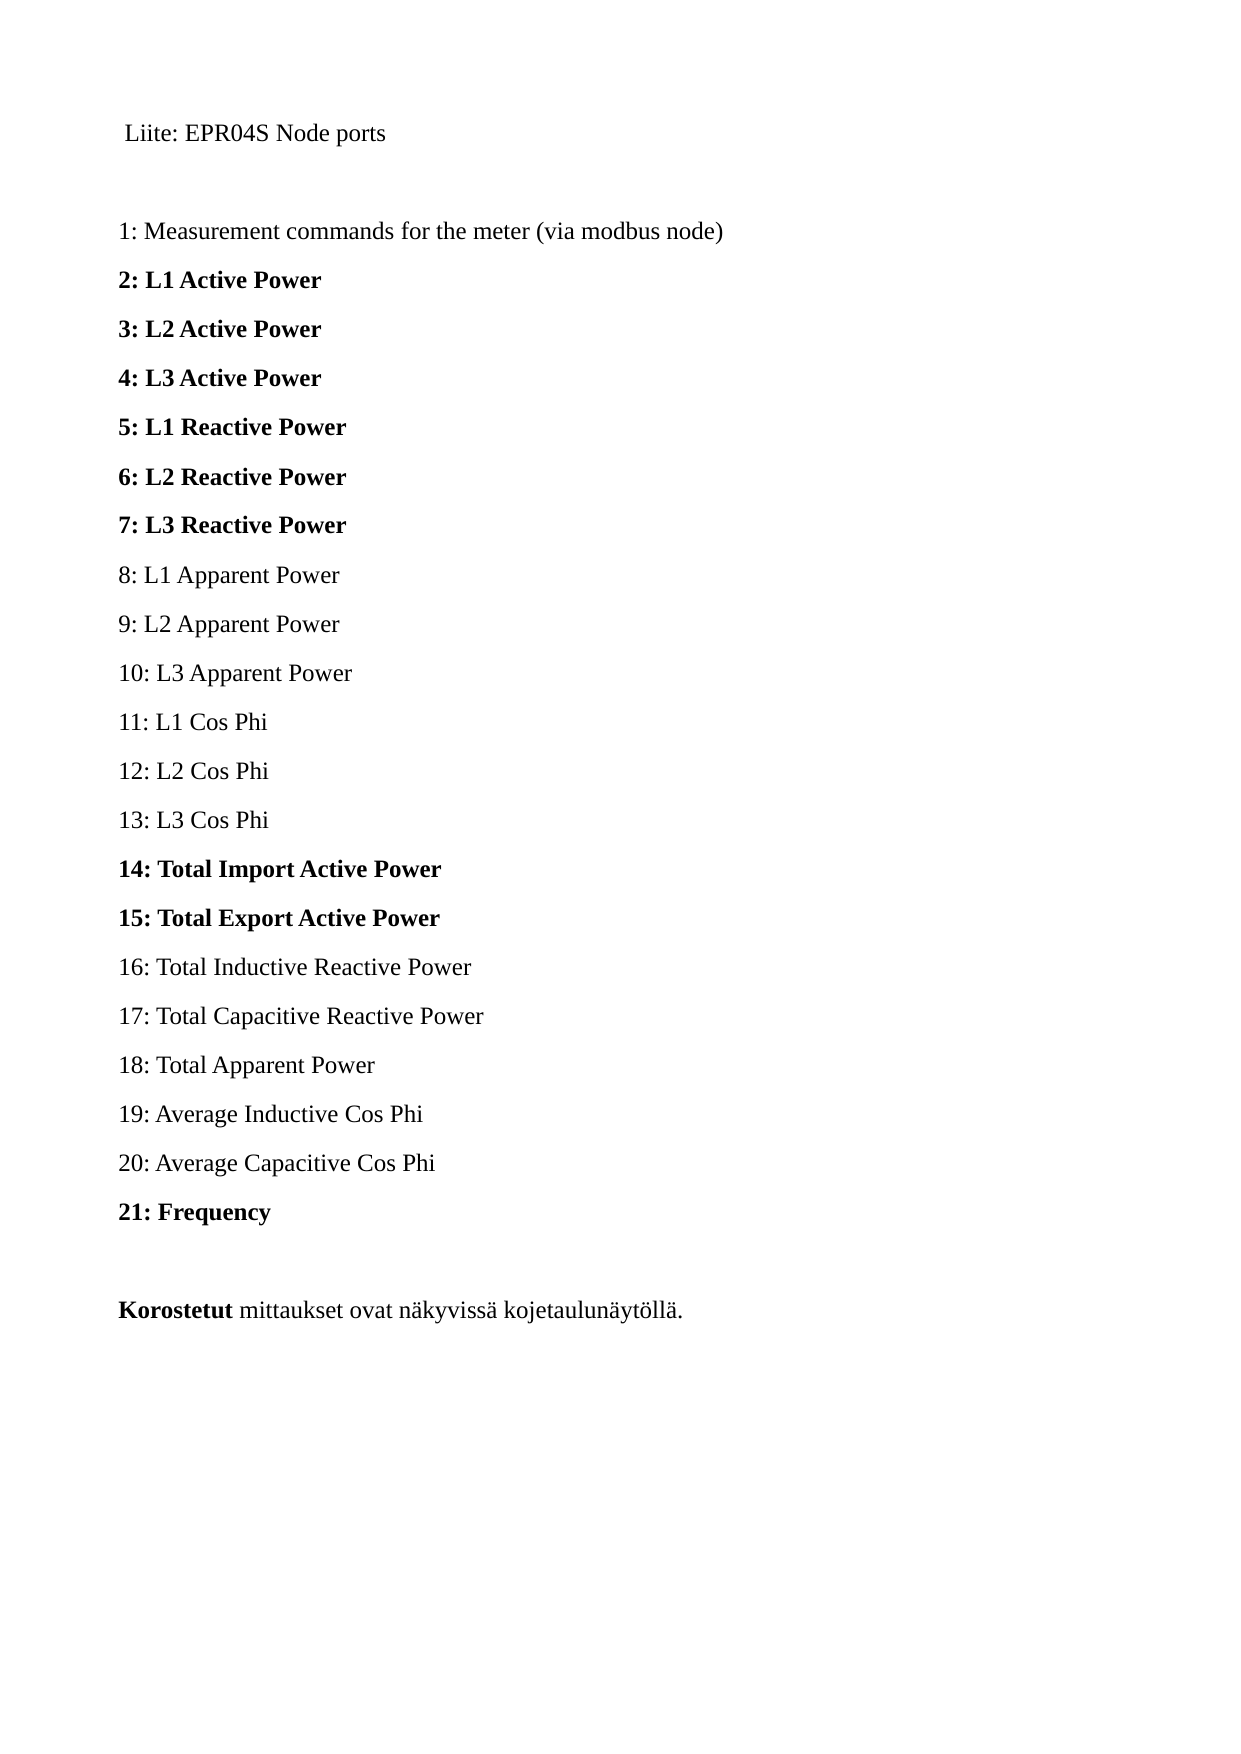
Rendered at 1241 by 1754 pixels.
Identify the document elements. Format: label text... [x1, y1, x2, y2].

text 6: L2 Reactive Power [118, 462, 1122, 490]
text 18: Total Apparent Power [118, 1050, 1122, 1079]
text 8: L1 Apparent Power [118, 560, 1122, 588]
text 11: L1 Cos Phi [118, 707, 1122, 736]
text 14: Total Import Active Power [118, 854, 1122, 883]
text 2: L1 Active Power [118, 265, 1122, 294]
text 13: L3 Cos Phi [118, 805, 1122, 834]
text Liite: EPR04S Node ports [118, 118, 1122, 147]
text 16: Total Inductive Reactive Power [118, 952, 1122, 981]
text 7: L3 Reactive Power [118, 511, 1122, 539]
text 9: L2 Apparent Power [118, 609, 1122, 637]
text 1: Measurement commands for the meter (via modbus node) [118, 216, 1122, 245]
text 20: Average Capacitive Cos Phi [118, 1148, 1122, 1177]
text 3: L2 Active Power [118, 314, 1122, 343]
text 15: Total Export Active Power [118, 903, 1122, 932]
text 12: L2 Cos Phi [118, 756, 1122, 785]
text 10: L3 Apparent Power [118, 658, 1122, 687]
text 5: L1 Reactive Power [118, 412, 1122, 441]
text 19: Average Inductive Cos Phi [118, 1099, 1122, 1128]
text 21: Frequency [118, 1197, 1122, 1226]
text Korostetut mittaukset ovat näkyvissä kojetaulunäytöllä. [118, 1296, 1122, 1324]
text 17: Total Capacitive Reactive Power [118, 1001, 1122, 1030]
text 4: L3 Active Power [118, 363, 1122, 392]
